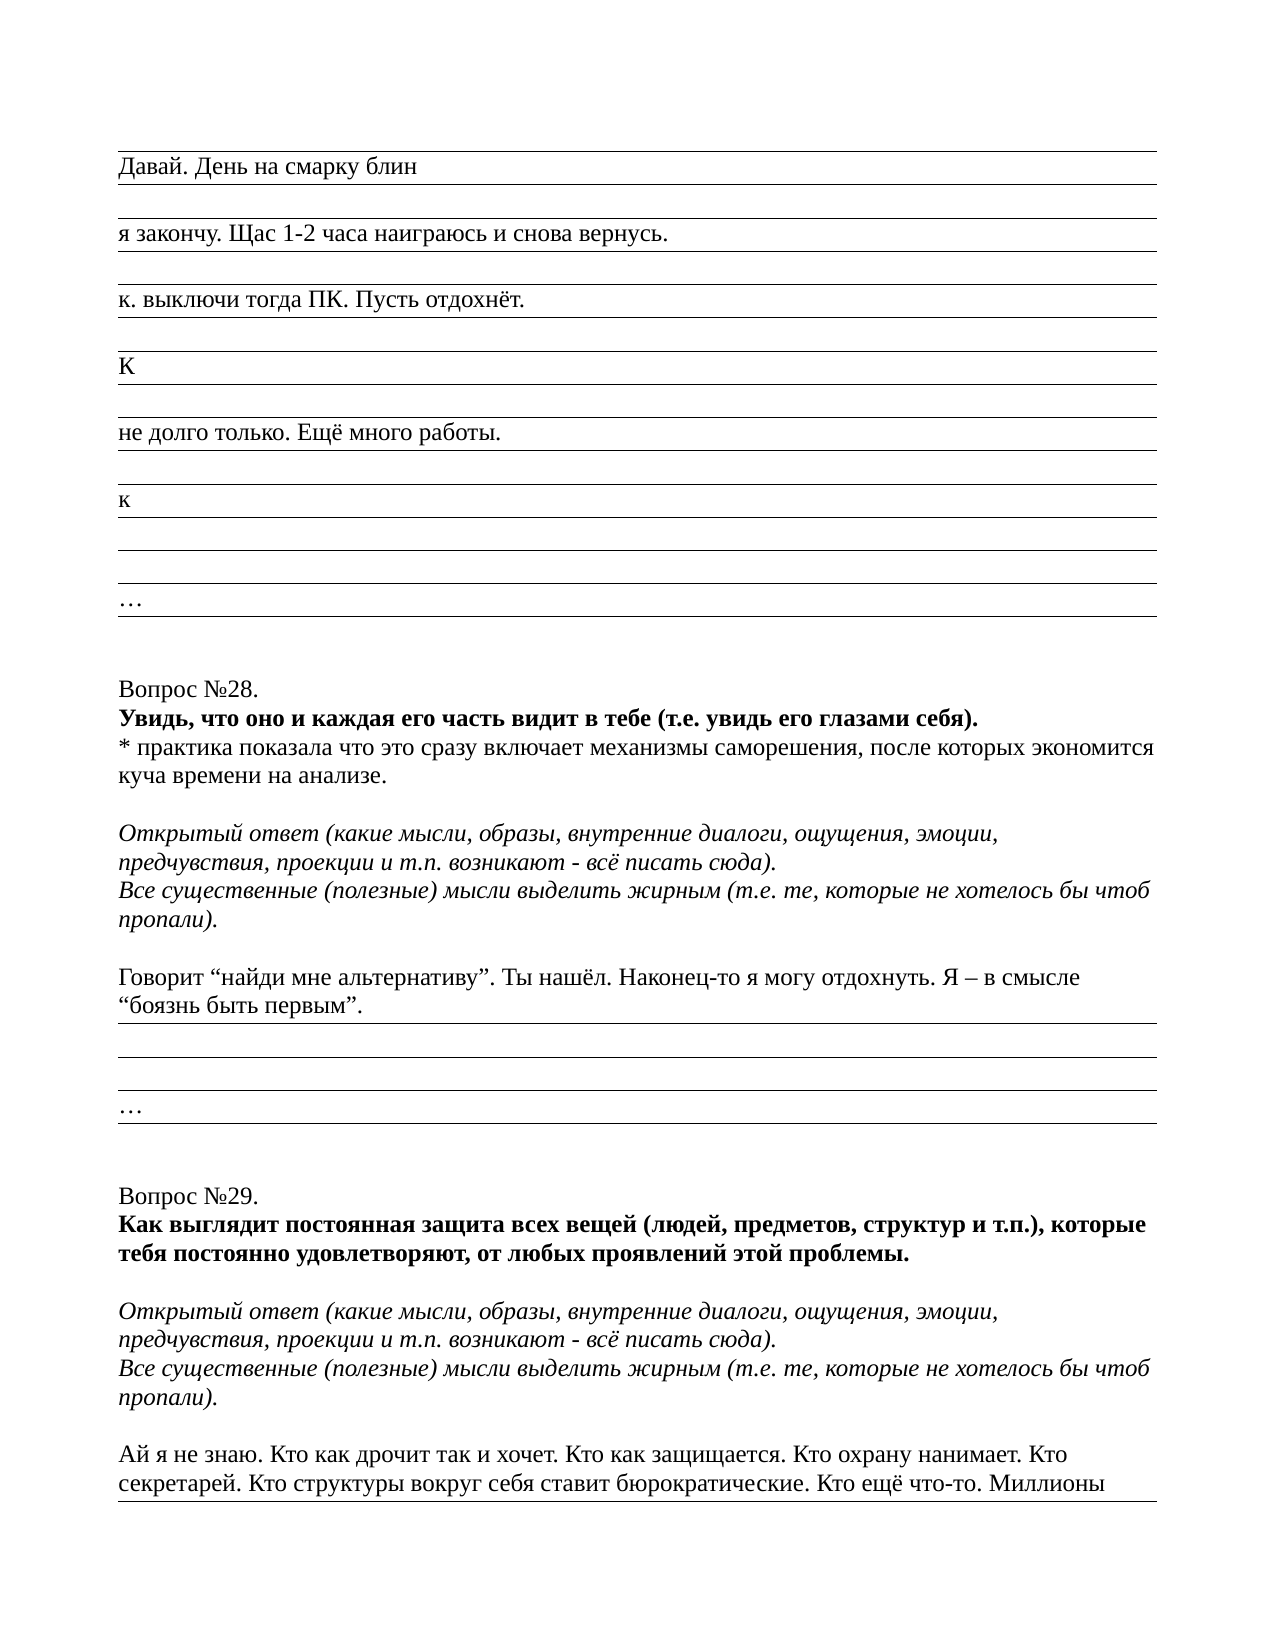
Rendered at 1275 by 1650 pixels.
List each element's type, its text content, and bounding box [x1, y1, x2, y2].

text К [118, 352, 1157, 384]
text к [118, 485, 1157, 517]
text Все существенные (полезные) мысли выделить жирным (т.е. те, которые не хотелось бы чтоб пропали). [118, 1353, 1157, 1411]
text * практика показала что это сразу включает механизмы саморешения, после которых экономится куча времени на анализе. [118, 732, 1157, 789]
text Вопрос №29. [118, 1181, 1157, 1209]
text Вопрос №28. [118, 674, 1157, 703]
text Открытый ответ (какие мысли, образы, внутренние диалоги, ощущения, эмоции, предчувствия, проекции и т.п. возникают - всё писать сюда). [118, 1296, 1157, 1353]
text Говорит “найди мне альтернативу”. Ты нашёл. Наконец-то я могу отдохнуть. Я – в смысле “боязнь быть первым”. [118, 962, 1157, 1023]
text Открытый ответ (какие мысли, образы, внутренние диалоги, ощущения, эмоции, предчувствия, проекции и т.п. возникают - всё писать сюда). [118, 818, 1157, 875]
text Все существенные (полезные) мысли выделить жирным (т.е. те, которые не хотелось бы чтоб пропали). [118, 875, 1157, 933]
text Давай. День на смарку блин [118, 152, 1157, 184]
text Как выглядит постоянная защита всех вещей (людей, предметов, структур и т.п.), которые тебя постоянно удовлетворяют, от любых проявлений этой проблемы. [118, 1209, 1157, 1267]
text не долго только. Ещё много работы. [118, 418, 1157, 450]
text Увидь, что оно и каждая его часть видит в тебе (т.е. увидь его глазами себя). [118, 703, 1157, 732]
text … [118, 1091, 1157, 1123]
text Ай я не знаю. Кто как дрочит так и хочет. Кто как защищается. Кто охрану нанимает. Кто секретарей. Кто структуры вокруг себя ставит бюрократические. Кто ещё что-то. Миллионы [118, 1439, 1157, 1501]
text я закончу. Щас 1-2 часа наиграюсь и снова вернусь. [118, 219, 1157, 251]
text … [118, 584, 1157, 616]
text к. выключи тогда ПК. Пусть отдохнёт. [118, 285, 1157, 317]
